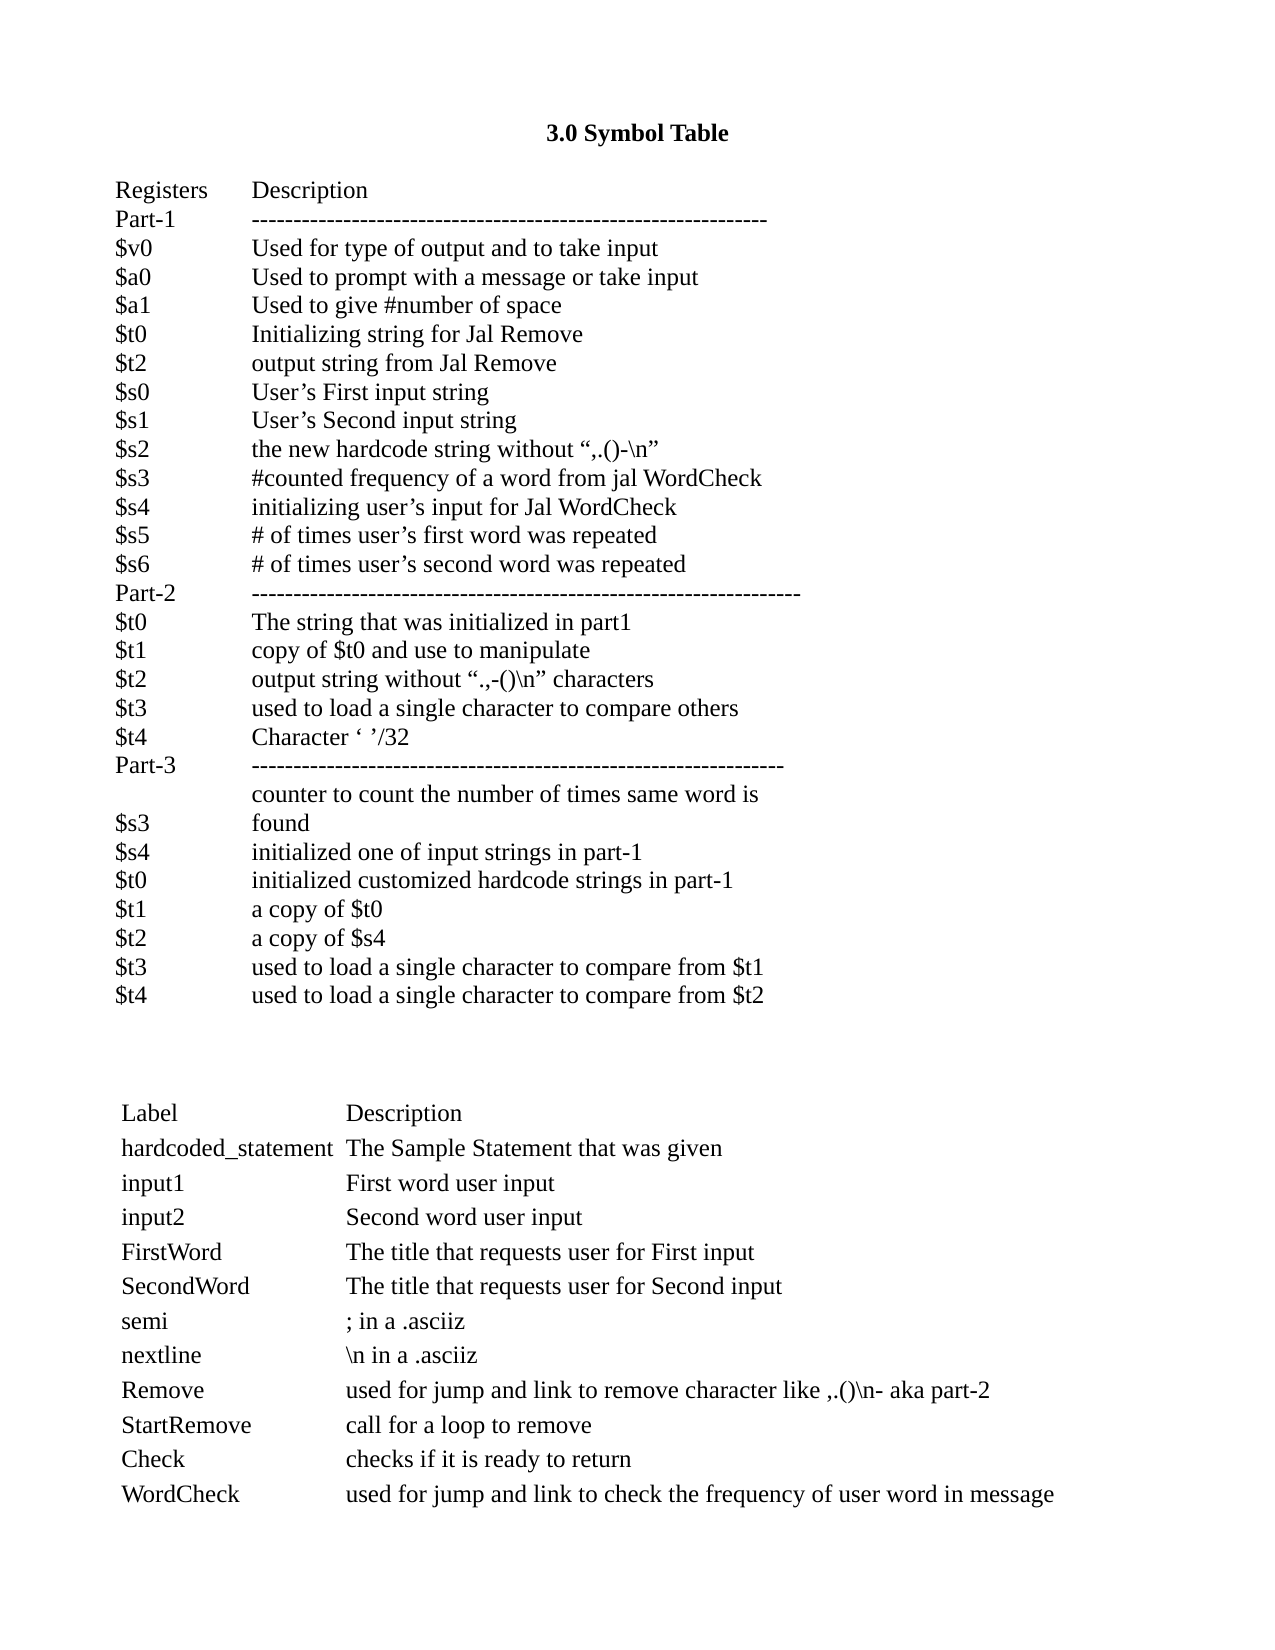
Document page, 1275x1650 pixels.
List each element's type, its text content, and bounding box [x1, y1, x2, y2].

table_cell $s6 [112, 549, 248, 578]
table_cell $a1 [112, 291, 248, 319]
table_cell # of times user’s first word was repeated [248, 521, 824, 549]
table_header Description [343, 1096, 1084, 1130]
table_cell StartRemove [118, 1407, 343, 1441]
table_cell call for a loop to remove [343, 1407, 1084, 1441]
table_header Registers [112, 176, 248, 204]
table_cell ; in a .asciiz [343, 1303, 1084, 1338]
table_cell WordCheck [118, 1476, 343, 1511]
table_cell $a0 [112, 262, 248, 291]
table_cell $t2 [112, 923, 248, 952]
table_cell First word user input [343, 1165, 1084, 1199]
table_cell -------------------------------------------------------------- [248, 204, 824, 233]
table_cell $t4 [112, 981, 248, 1009]
table_cell [248, 1009, 824, 1038]
table_cell $s4 [112, 837, 248, 866]
table_cell $t2 [112, 348, 248, 377]
table_cell Part-1 [112, 204, 248, 233]
table_cell Used to give #number of space [248, 291, 824, 319]
table_cell output string from Jal Remove [248, 348, 824, 377]
table_cell $s3 [112, 463, 248, 492]
table_cell User’s First input string [248, 377, 824, 406]
table_cell $t0 [112, 319, 248, 348]
table_cell The Sample Statement that was given [343, 1130, 1084, 1165]
table_cell semi [118, 1303, 343, 1338]
table_cell Initializing string for Jal Remove [248, 319, 824, 348]
table_cell $t3 [112, 693, 248, 722]
text 3.0 Symbol Table [118, 118, 1157, 147]
table_cell Character ‘ ’/32 [248, 722, 824, 751]
table_cell initializing user’s input for Jal WordCheck [248, 492, 824, 521]
table_cell Used for type of output and to take input [248, 233, 824, 262]
table_cell $s2 [112, 434, 248, 463]
table_cell used to load a single character to compare from $t1 [248, 952, 824, 981]
table_cell The title that requests user for Second input [343, 1269, 1084, 1303]
table_cell counter to count the number of times same word is found [248, 779, 824, 837]
table_cell # of times user’s second word was repeated [248, 549, 824, 578]
table_cell ------------------------------------------------------------------ [248, 578, 824, 607]
table_cell [112, 1009, 248, 1038]
table_cell $t2 [112, 664, 248, 693]
table_cell $s4 [112, 492, 248, 521]
table_cell $t3 [112, 952, 248, 981]
table_cell input2 [118, 1199, 343, 1234]
table_cell Check [118, 1441, 343, 1476]
table_cell the new hardcode string without “,.()-\n” [248, 434, 824, 463]
table_cell User’s Second input string [248, 406, 824, 434]
table_cell $t0 [112, 866, 248, 894]
table_cell \n in a .asciiz [343, 1338, 1084, 1372]
table_cell initialized one of input strings in part-1 [248, 837, 824, 866]
table_cell copy of $t0 and use to manipulate [248, 636, 824, 664]
table_cell Second word user input [343, 1199, 1084, 1234]
table_cell $t4 [112, 722, 248, 751]
table_cell Part-3 [112, 751, 248, 779]
table_cell used to load a single character to compare from $t2 [248, 981, 824, 1009]
table_cell a copy of $t0 [248, 894, 824, 923]
table_cell $t0 [112, 607, 248, 636]
table_cell used for jump and link to check the frequency of user word in message [343, 1476, 1084, 1511]
table_cell initialized customized hardcode strings in part-1 [248, 866, 824, 894]
table_cell FirstWord [118, 1234, 343, 1268]
table_cell a copy of $s4 [248, 923, 824, 952]
table_cell $v0 [112, 233, 248, 262]
table_cell used for jump and link to remove character like ,.()\n- aka part-2 [343, 1372, 1084, 1407]
table_cell output string without “.,-()\n” characters [248, 664, 824, 693]
table_cell $s5 [112, 521, 248, 549]
table_cell Used to prompt with a message or take input [248, 262, 824, 291]
table_header Label [118, 1096, 343, 1130]
table_cell $s0 [112, 377, 248, 406]
table_cell nextline [118, 1338, 343, 1372]
table_cell used to load a single character to compare others [248, 693, 824, 722]
table_cell $t1 [112, 636, 248, 664]
table_cell The string that was initialized in part1 [248, 607, 824, 636]
table_cell checks if it is ready to return [343, 1441, 1084, 1476]
table_cell hardcoded_statement [118, 1130, 343, 1165]
table_cell $s3 [112, 779, 248, 837]
table_cell $t1 [112, 894, 248, 923]
table_cell SecondWord [118, 1269, 343, 1303]
table_cell Remove [118, 1372, 343, 1407]
table_cell The title that requests user for First input [343, 1234, 1084, 1268]
table_cell ---------------------------------------------------------------- [248, 751, 824, 779]
table_cell Part-2 [112, 578, 248, 607]
table_cell #counted frequency of a word from jal WordCheck [248, 463, 824, 492]
table_cell $s1 [112, 406, 248, 434]
table_cell input1 [118, 1165, 343, 1199]
table_header Description [248, 176, 824, 204]
